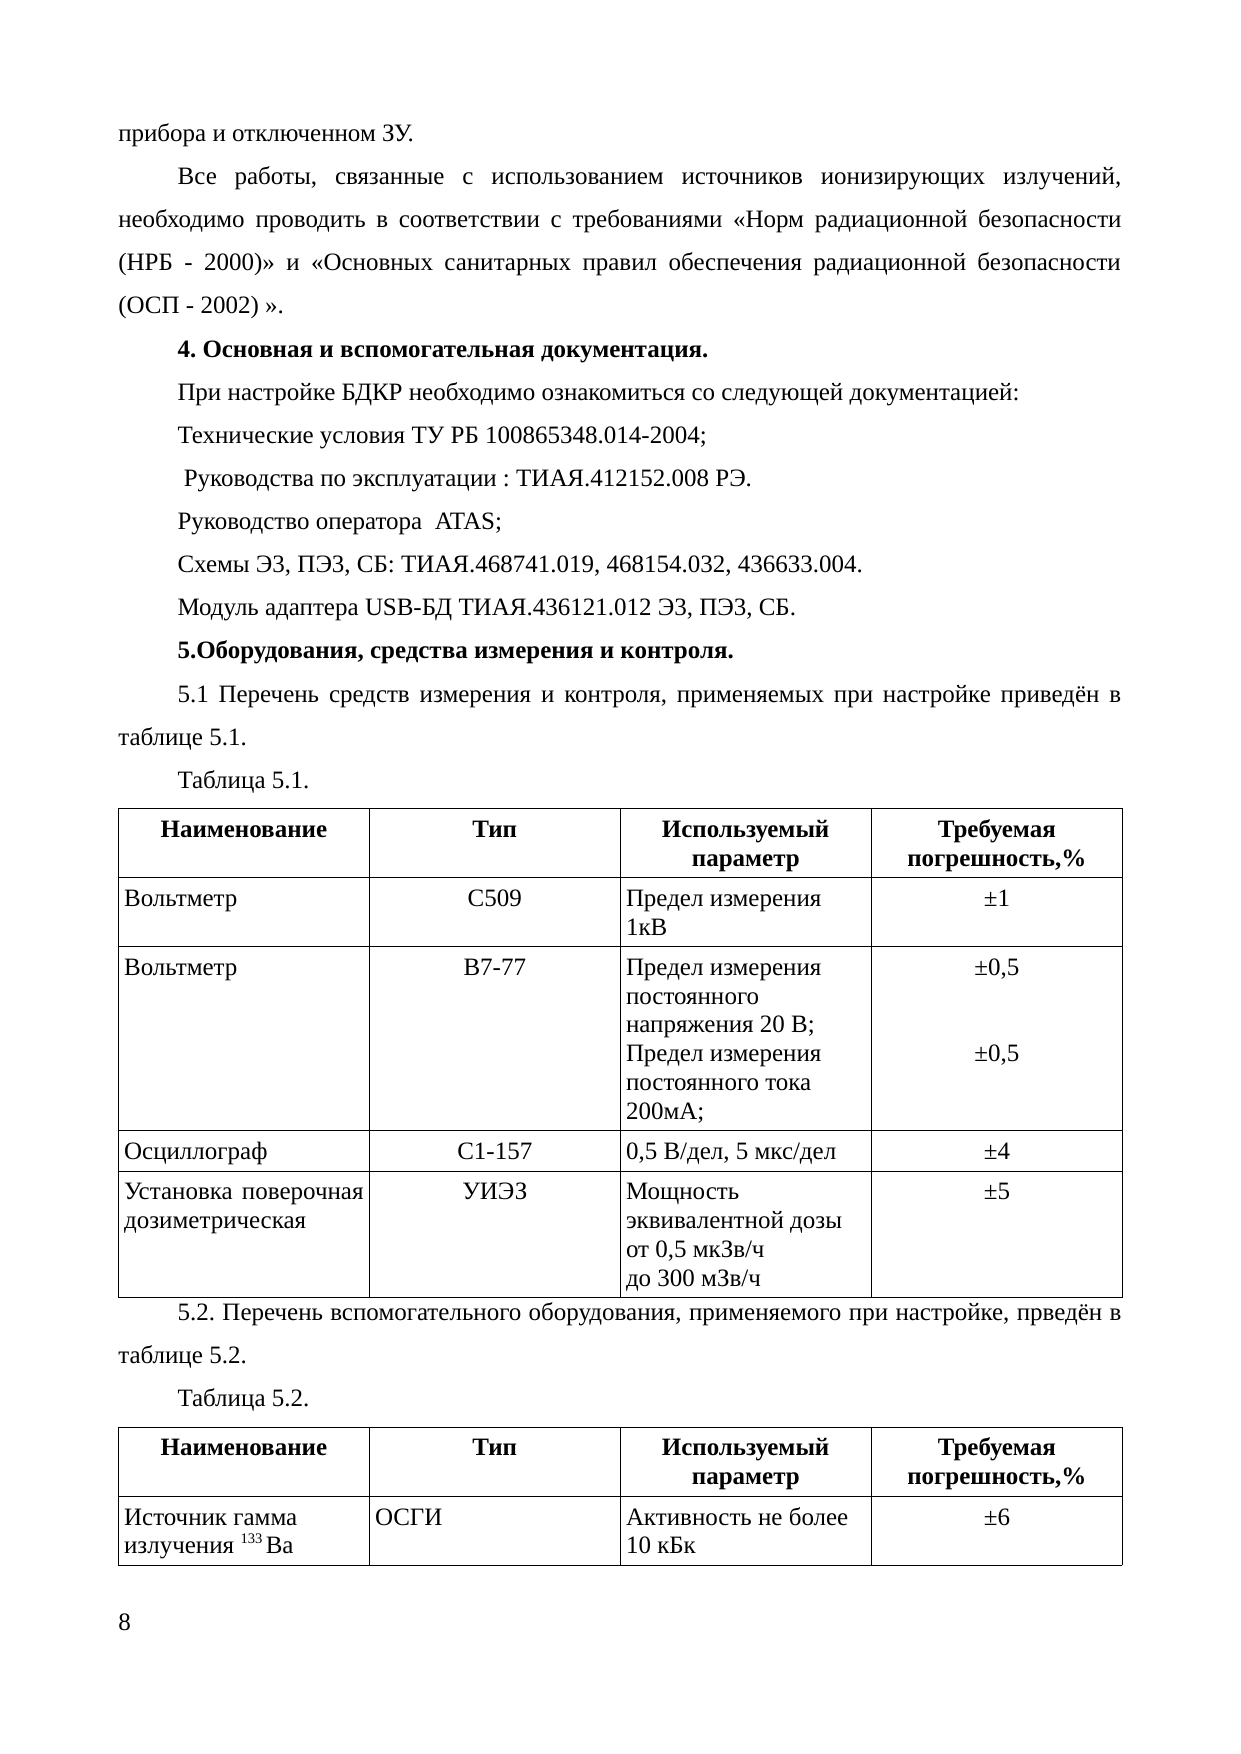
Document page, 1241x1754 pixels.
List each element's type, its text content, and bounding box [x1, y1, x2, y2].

text При настройке БДКР необходимо ознакомиться со следующей документацией: [118, 377, 1122, 406]
table_cell ±4 [872, 1131, 1122, 1171]
table_cell С1-157 [370, 1131, 620, 1171]
text прибора и отключенном ЗУ. [118, 118, 1122, 147]
table_header Используемый параметр [621, 1428, 871, 1496]
table_header Тип [370, 1428, 620, 1496]
table_header Наименование [119, 1428, 369, 1496]
table_cell ±0,5 ±0,5 [872, 947, 1122, 1130]
text 5.Оборудования, средства измерения и контроля. [118, 636, 1122, 664]
table_header Наименование [119, 809, 369, 877]
table_cell ±1 [872, 878, 1122, 946]
text Все работы, связанные с использованием источников ионизирующих излучений, необходимо проводить в соответствии с требованиями «Норм радиационной безопасности (НРБ - 2000)» и «Основных санитарных правил обеспечения радиационной безопасности (ОСП - 2002) ». [118, 161, 1122, 319]
table_cell 0,5 В/дел, 5 мкс/дел [621, 1131, 871, 1171]
table_cell ±5 [872, 1172, 1122, 1297]
table_cell Вольтметр [119, 947, 369, 1130]
table_cell ОСГИ [370, 1497, 620, 1565]
text 5.2. Перечень вспомогательного оборудования, применяемого при настройке, прведён в таблице 5.2. [118, 1298, 1122, 1369]
text 4. Основная и вспомогательная документация. [118, 334, 1122, 362]
table_cell Предел измерения 1кВ [621, 878, 871, 946]
table_cell УИЭЗ [370, 1172, 620, 1297]
table_header Требуемая погрешность,% [872, 1428, 1122, 1496]
table_header Требуемая погрешность,% [872, 809, 1122, 877]
text 5.1 Перечень средств измерения и контроля, применяемых при настройке приведён в таблице 5.1. [118, 679, 1122, 751]
text Таблица 5.2. [118, 1383, 1122, 1412]
text Схемы Э3, ПЭ3, СБ: ТИАЯ.468741.019, 468154.032, 436633.004. [118, 549, 1122, 578]
table_cell Мощность эквивалентной дозы от 0,5 мкЗв/ч до 300 мЗв/ч [621, 1172, 871, 1297]
text Технические условия ТУ РБ 100865348.014-2004; [118, 420, 1122, 449]
table_cell Активность не более 10 кБк [621, 1497, 871, 1565]
table_header Тип [370, 809, 620, 877]
table_cell Вольтметр [119, 878, 369, 946]
table_cell С509 [370, 878, 620, 946]
table_cell Предел измерения постоянного напряжения 20 В; Предел измерения постоянного тока 200мА; [621, 947, 871, 1130]
text Таблица 5.1. [118, 765, 1122, 794]
table_header Используемый параметр [621, 809, 871, 877]
text Руководства по эксплуатации : ТИАЯ.412152.008 РЭ. [118, 463, 1122, 492]
table_cell В7-77 [370, 947, 620, 1130]
text Модуль адаптера USB-БД ТИАЯ.436121.012 Э3, ПЭ3, СБ. [118, 592, 1122, 621]
table_cell Осциллограф [119, 1131, 369, 1171]
table_cell Источник гамма излучения 133 Ba [119, 1497, 369, 1565]
table_cell Установка поверочная дозиметрическая [119, 1172, 369, 1297]
table_cell ±6 [872, 1497, 1122, 1565]
text Руководство оператора ATAS; [118, 506, 1122, 535]
